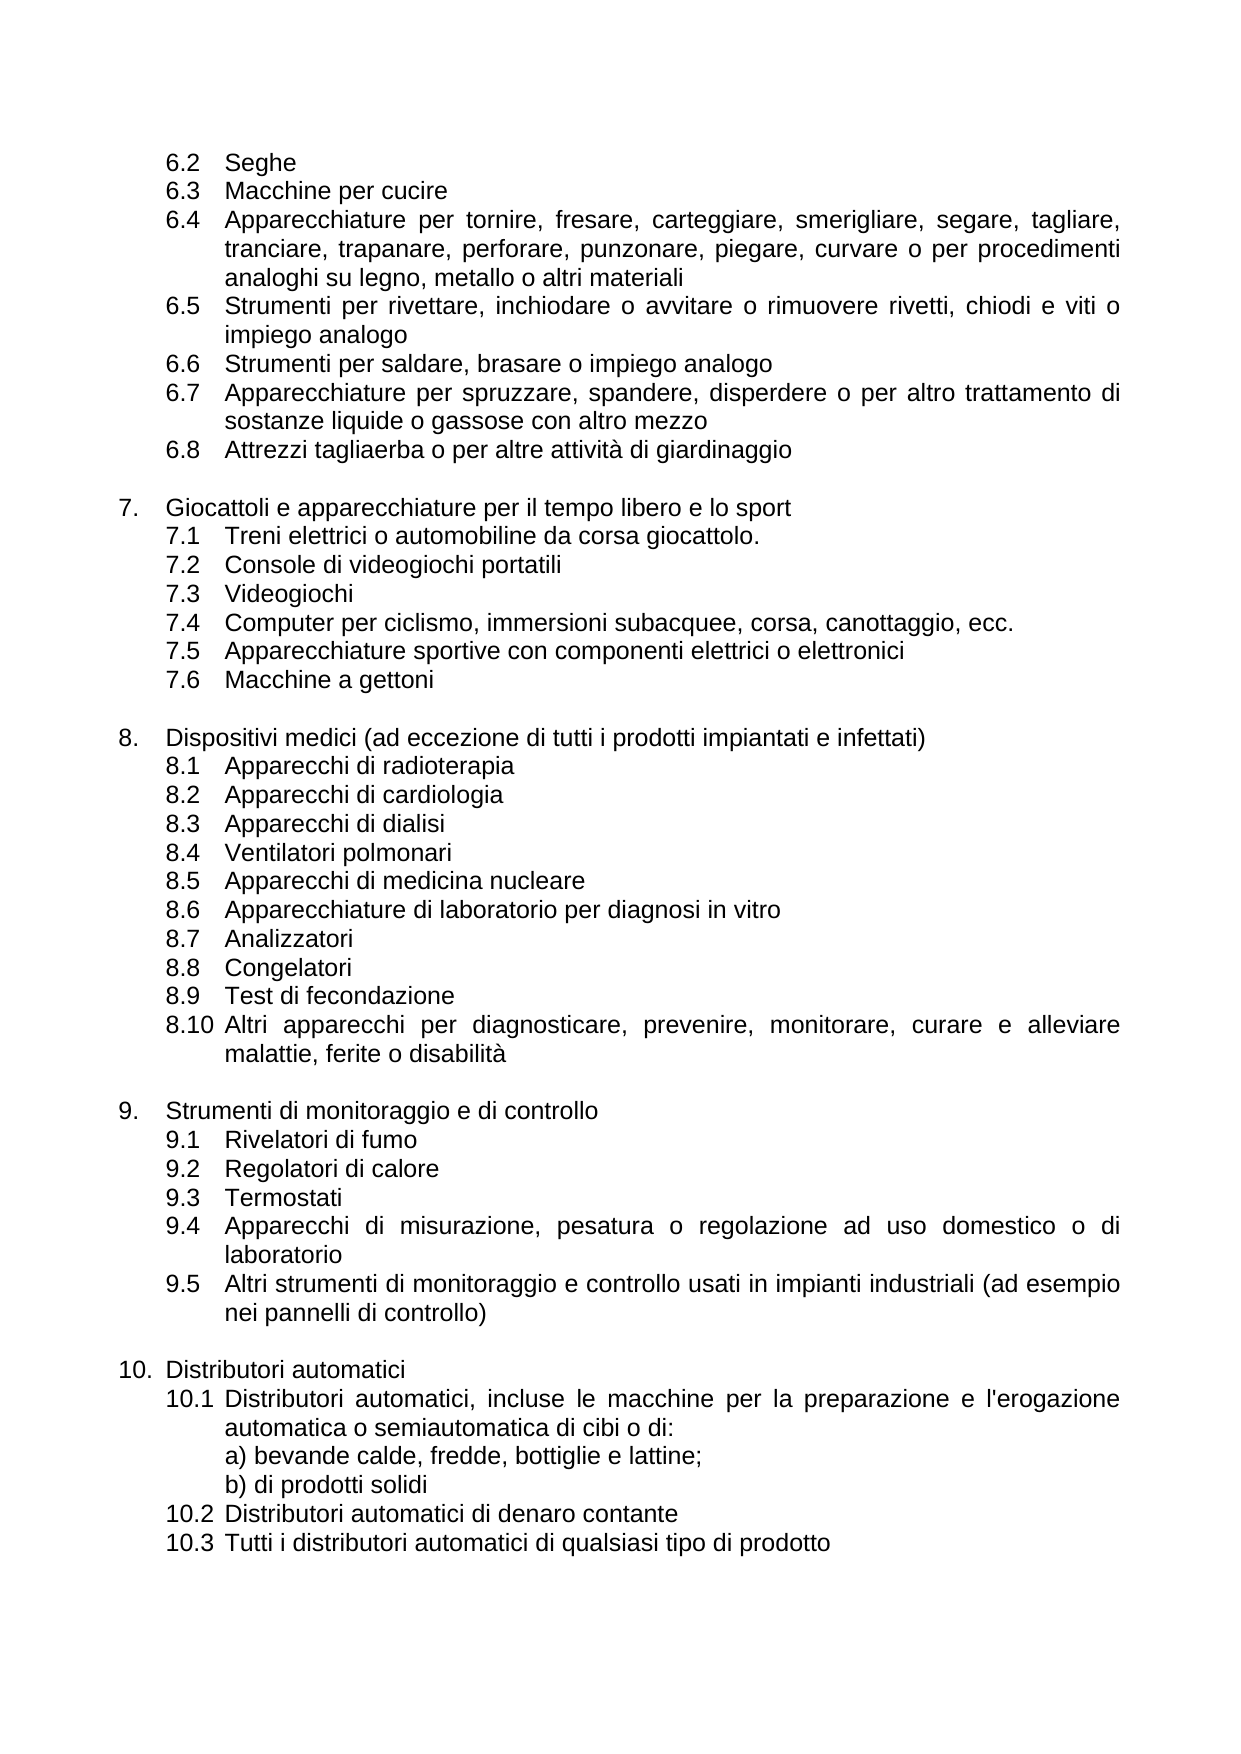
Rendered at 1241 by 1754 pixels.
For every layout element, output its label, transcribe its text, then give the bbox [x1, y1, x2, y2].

text 10.3 Tutti i distributori automatici di qualsiasi tipo di prodotto [165, 1528, 1122, 1556]
text 9. Strumenti di monitoraggio e di controllo [118, 1096, 1122, 1125]
text 7.2 Console di videogiochi portatili [165, 550, 1122, 579]
text 8.6 Apparecchiature di laboratorio per diagnosi in vitro [165, 895, 1122, 924]
text 6.4 Apparecchiature per tornire, fresare, carteggiare, smerigliare, segare, tagliare, tranciare, trapanare, perforare, punzonare, piegare, curvare o per procedimenti analoghi su legno, metallo o altri materiali [165, 205, 1122, 291]
text 10.2 Distributori automatici di denaro contante [165, 1499, 1122, 1528]
text 8.2 Apparecchi di cardiologia [165, 780, 1122, 809]
text 8.7 Analizzatori [165, 924, 1122, 953]
text 6.8 Attrezzi tagliaerba o per altre attività di giardinaggio [165, 435, 1122, 464]
text 7.1 Treni elettrici o automobiline da corsa giocattolo. [165, 521, 1122, 550]
text 8.9 Test di fecondazione [165, 981, 1122, 1010]
text b) di prodotti solidi [224, 1470, 1122, 1499]
text 9.3 Termostati [165, 1183, 1122, 1211]
text 8. Dispositivi medici (ad eccezione di tutti i prodotti impiantati e infettati) [118, 723, 1122, 751]
text 7.4 Computer per ciclismo, immersioni subacquee, corsa, canottaggio, ecc. [165, 608, 1122, 636]
text 9.5 Altri strumenti di monitoraggio e controllo usati in impianti industriali (ad esempio nei pannelli di controllo) [165, 1269, 1122, 1326]
text 8.5 Apparecchi di medicina nucleare [165, 866, 1122, 895]
text 7. Giocattoli e apparecchiature per il tempo libero e lo sport [118, 493, 1122, 521]
text 10.1 Distributori automatici, incluse le macchine per la preparazione e l'erogazione automatica o semiautomatica di cibi o di: [165, 1384, 1122, 1441]
text 7.6 Macchine a gettoni [165, 665, 1122, 694]
text 9.4 Apparecchi di misurazione, pesatura o regolazione ad uso domestico o di laboratorio [165, 1211, 1122, 1269]
text 7.5 Apparecchiature sportive con componenti elettrici o elettronici [165, 636, 1122, 665]
text 6.7 Apparecchiature per spruzzare, spandere, disperdere o per altro trattamento di sostanze liquide o gassose con altro mezzo [165, 378, 1122, 435]
text 6.5 Strumenti per rivettare, inchiodare o avvitare o rimuovere rivetti, chiodi e viti o impiego analogo [165, 291, 1122, 349]
text 6.6 Strumenti per saldare, brasare o impiego analogo [165, 349, 1122, 378]
text 8.4 Ventilatori polmonari [165, 838, 1122, 866]
text 9.2 Regolatori di calore [165, 1154, 1122, 1183]
text 6.2 Seghe [165, 148, 1122, 176]
text 8.1 Apparecchi di radioterapia [165, 751, 1122, 780]
text 6.3 Macchine per cucire [165, 176, 1122, 205]
text 9.1 Rivelatori di fumo [165, 1125, 1122, 1154]
text 8.3 Apparecchi di dialisi [165, 809, 1122, 838]
text 10. Distributori automatici [118, 1355, 1122, 1384]
text 8.8 Congelatori [165, 953, 1122, 981]
text a) bevande calde, fredde, bottiglie e lattine; [224, 1441, 1122, 1470]
text 7.3 Videogiochi [165, 579, 1122, 608]
text 8.10 Altri apparecchi per diagnosticare, prevenire, monitorare, curare e alleviare malattie, ferite o disabilità [165, 1010, 1122, 1068]
